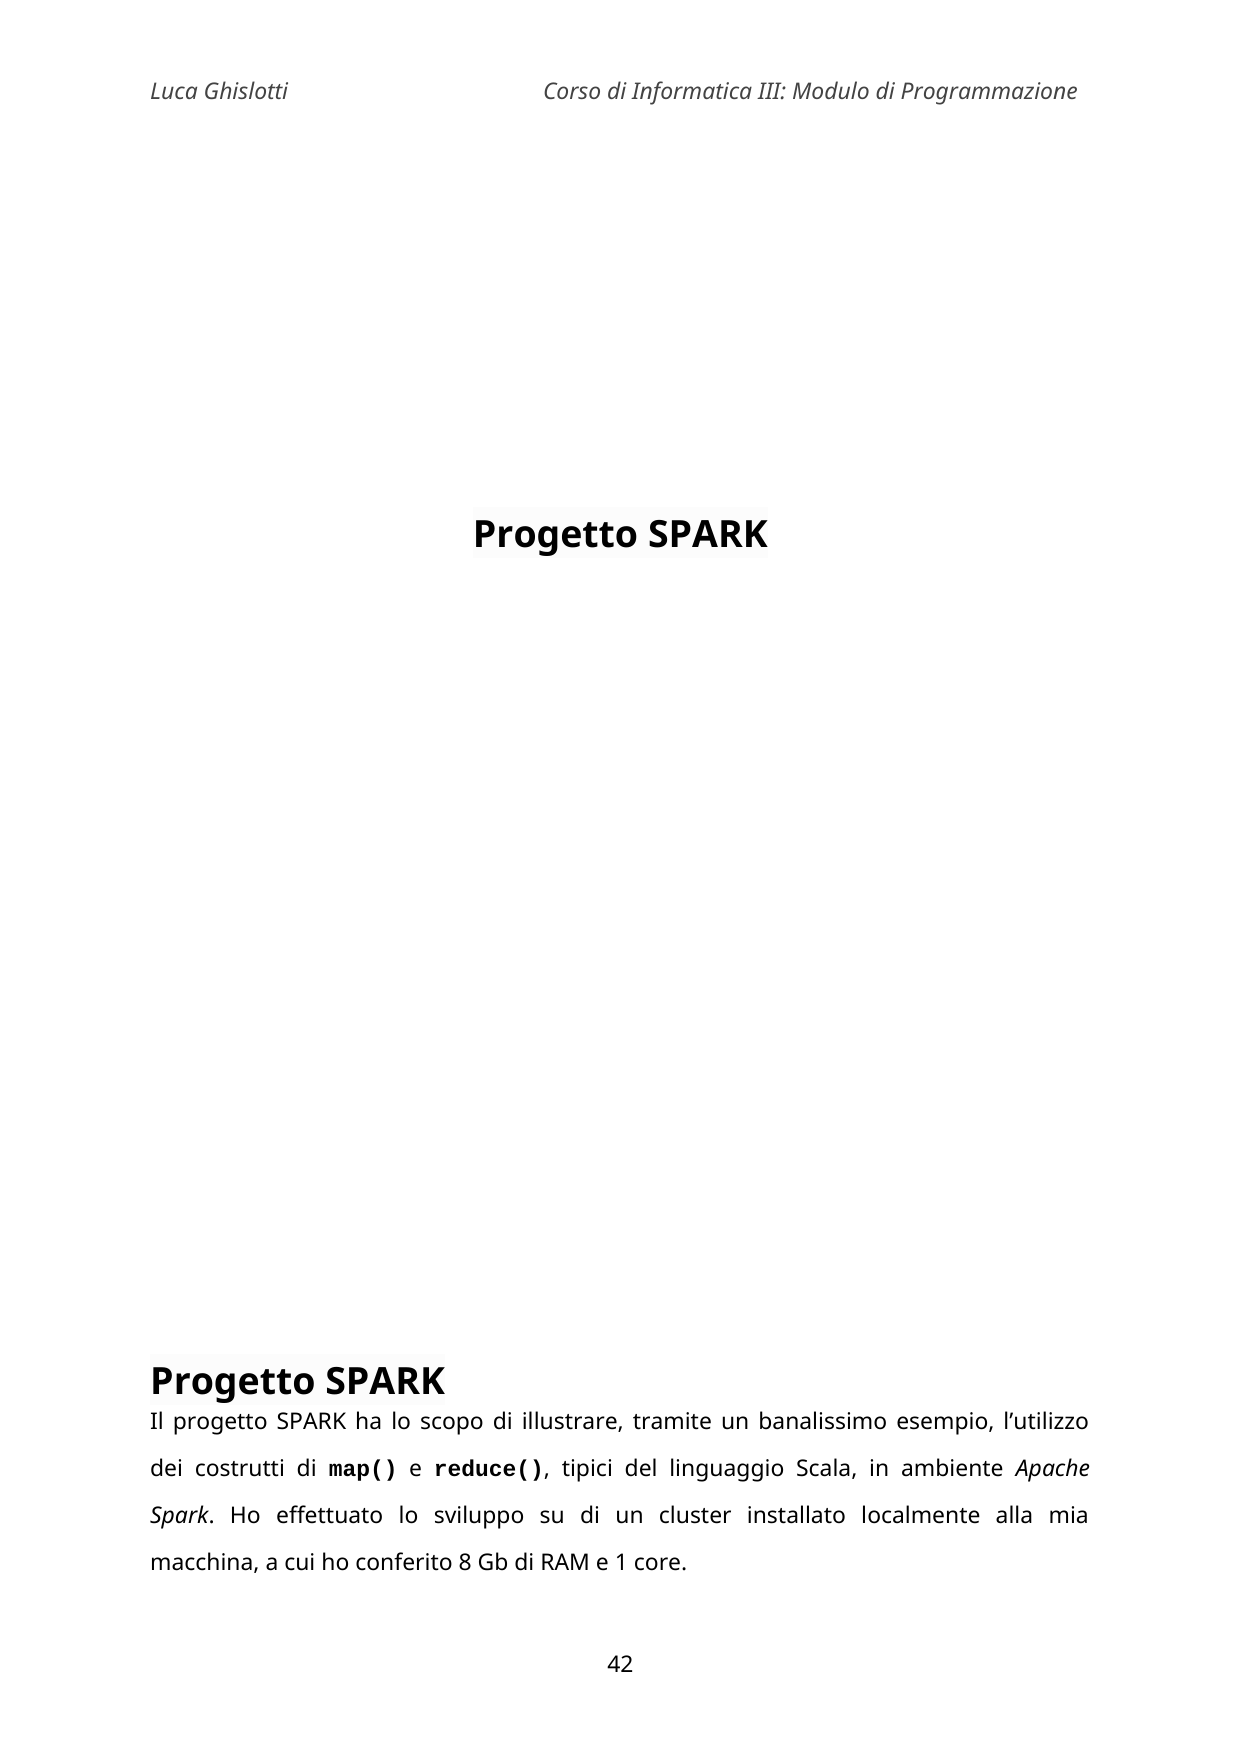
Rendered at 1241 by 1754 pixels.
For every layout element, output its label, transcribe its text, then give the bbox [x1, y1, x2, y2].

title Progetto SPARK [150, 507, 473, 558]
text Il progetto SPARK ha lo scopo di illustrare, tramite un banalissimo esempio, l’utilizzo dei costrutti di map() e reduce(), tipici del linguaggio Scala, in ambiente Apache Spark. Ho effettuato lo sviluppo su di un cluster installato localmente alla mia macchina, a cui ho conferito 8 Gb di RAM e 1 core. [150, 1405, 1090, 1577]
title Progetto SPARK [768, 507, 1090, 558]
title Progetto SPARK [445, 1354, 1090, 1405]
